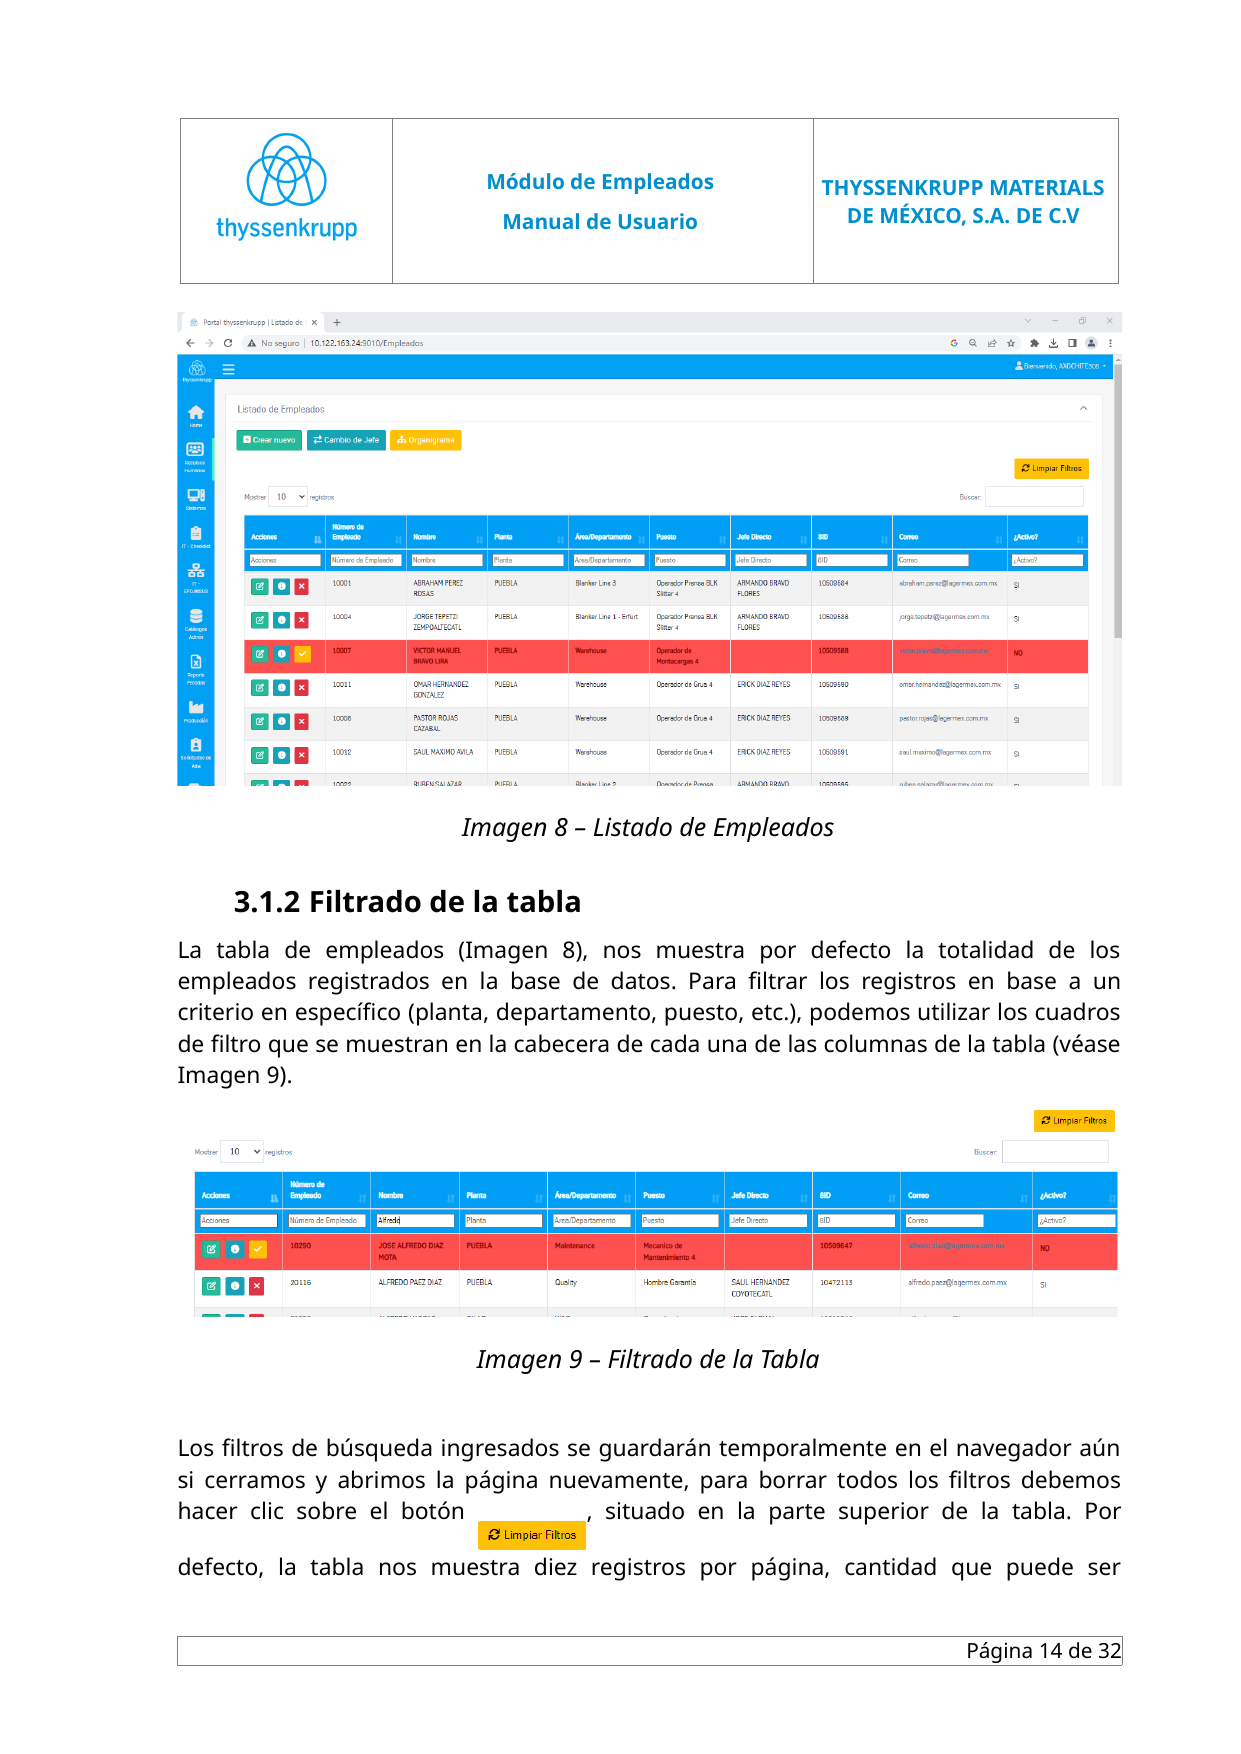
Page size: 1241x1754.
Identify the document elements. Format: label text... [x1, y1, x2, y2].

text La tabla de empleados (Imagen 8), nos muestra por defecto la totalidad de los empleados registrados en la base de datos. Para filtrar los registros en base a un criterio en específico (planta, departamento, puesto, etc.), podemos utilizar los cuadros de filtro que se muestran en la cabecera de cada una de las columnas de la tabla (véase Imagen 9). [177, 934, 1122, 1090]
text Los filtros de búsqueda ingresados se guardarán temporalmente en el navegador aún si cerramos y abrimos la página nuevamente, para borrar todos los filtros debemos hacer clic sobre el botón , situado en la parte superior de la tabla. Por defecto, la tabla nos muestra diez registros por página, cantidad que puede ser [177, 1432, 1122, 1582]
subtitle Filtrado de la tabla [233, 882, 1122, 921]
text Imagen 8 – Listado de Empleados [177, 810, 1122, 844]
text Imagen 9 – Filtrado de la Tabla [177, 1342, 1122, 1376]
